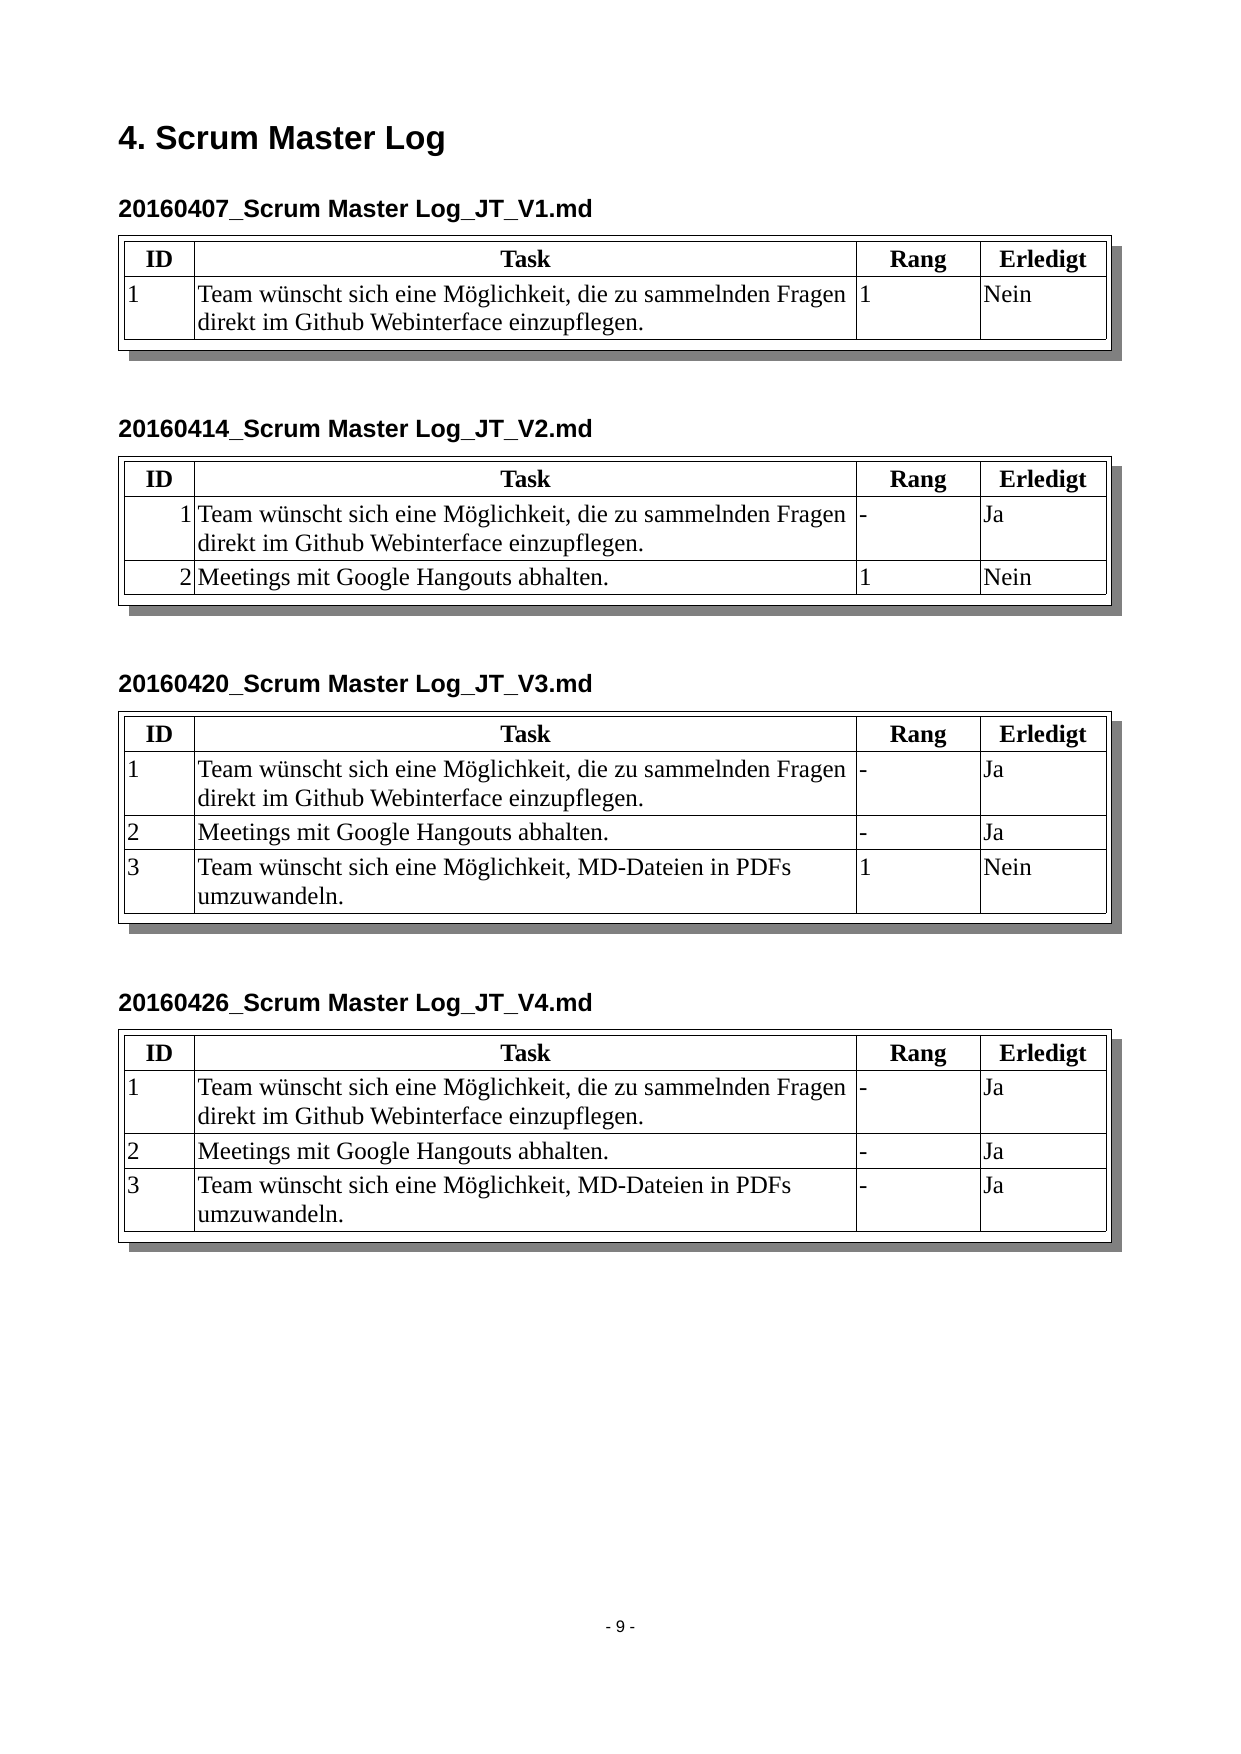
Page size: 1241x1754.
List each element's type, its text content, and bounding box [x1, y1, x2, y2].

table_header Task [195, 1036, 856, 1069]
table_header Erledigt [981, 242, 1106, 276]
subtitle 20160426_Scrum Master Log_JT_V4.md [118, 988, 1122, 1016]
table_cell Ja [981, 497, 1106, 559]
table_cell 1 [857, 561, 980, 594]
subtitle 4. Scrum Master Log [118, 118, 1122, 157]
table_cell - [857, 1169, 980, 1231]
subtitle 20160420_Scrum Master Log_JT_V3.md [118, 669, 1122, 698]
table_cell 3 [125, 1169, 194, 1231]
table_cell 1 [125, 752, 194, 814]
table_cell 1 [857, 277, 980, 339]
table_cell Meetings mit Google Hangouts abhalten. [195, 816, 856, 849]
table_header Rang [857, 1036, 980, 1069]
table_cell - [857, 497, 980, 559]
subtitle 20160414_Scrum Master Log_JT_V2.md [118, 414, 1122, 443]
table_cell Team wünscht sich eine Möglichkeit, die zu sammelnden Fragen direkt im Github Webinterface einzupflegen. [195, 277, 856, 339]
table_header Rang [857, 717, 980, 751]
table_cell 1 [857, 850, 980, 913]
table_cell 1 [125, 497, 194, 559]
table_header [119, 236, 1111, 350]
table_cell Ja [981, 1134, 1106, 1168]
table_cell Nein [981, 850, 1106, 913]
table_cell Team wünscht sich eine Möglichkeit, die zu sammelnden Fragen direkt im Github Webinterface einzupflegen. [195, 497, 856, 559]
table_header [119, 457, 1111, 605]
table_cell Team wünscht sich eine Möglichkeit, die zu sammelnden Fragen direkt im Github Webinterface einzupflegen. [195, 752, 856, 814]
table_header [119, 712, 1111, 923]
table_header Erledigt [981, 1036, 1106, 1069]
subtitle 20160407_Scrum Master Log_JT_V1.md [118, 194, 1122, 223]
table_cell 1 [125, 1071, 194, 1133]
table_cell Nein [981, 277, 1106, 339]
table_header Task [195, 462, 856, 496]
table_cell - [857, 816, 980, 849]
table_cell Ja [981, 1071, 1106, 1133]
table_cell Team wünscht sich eine Möglichkeit, die zu sammelnden Fragen direkt im Github Webinterface einzupflegen. [195, 1071, 856, 1133]
table_header Rang [857, 462, 980, 496]
table_cell - [857, 1134, 980, 1168]
table_cell 1 [125, 277, 194, 339]
table_cell - [857, 752, 980, 814]
table_cell Ja [981, 816, 1106, 849]
table_header ID [125, 1036, 194, 1069]
table_cell Ja [981, 752, 1106, 814]
table_cell 2 [125, 816, 194, 849]
table_header Task [195, 717, 856, 751]
table_cell Team wünscht sich eine Möglichkeit, MD-Dateien in PDFs umzuwandeln. [195, 850, 856, 913]
table_cell 3 [125, 850, 194, 913]
table_header ID [125, 242, 194, 276]
table_cell Ja [981, 1169, 1106, 1231]
table_cell Meetings mit Google Hangouts abhalten. [195, 561, 856, 594]
table_cell Team wünscht sich eine Möglichkeit, MD-Dateien in PDFs umzuwandeln. [195, 1169, 856, 1231]
table_cell 2 [125, 1134, 194, 1168]
table_header ID [125, 717, 194, 751]
table_header Erledigt [981, 717, 1106, 751]
table_cell - [857, 1071, 980, 1133]
table_header Erledigt [981, 462, 1106, 496]
table_header Rang [857, 242, 980, 276]
table_header ID [125, 462, 194, 496]
table_header Task [195, 242, 856, 276]
table_cell Nein [981, 561, 1106, 594]
table_header [119, 1030, 1111, 1242]
table_cell 2 [125, 561, 194, 594]
table_cell Meetings mit Google Hangouts abhalten. [195, 1134, 856, 1168]
